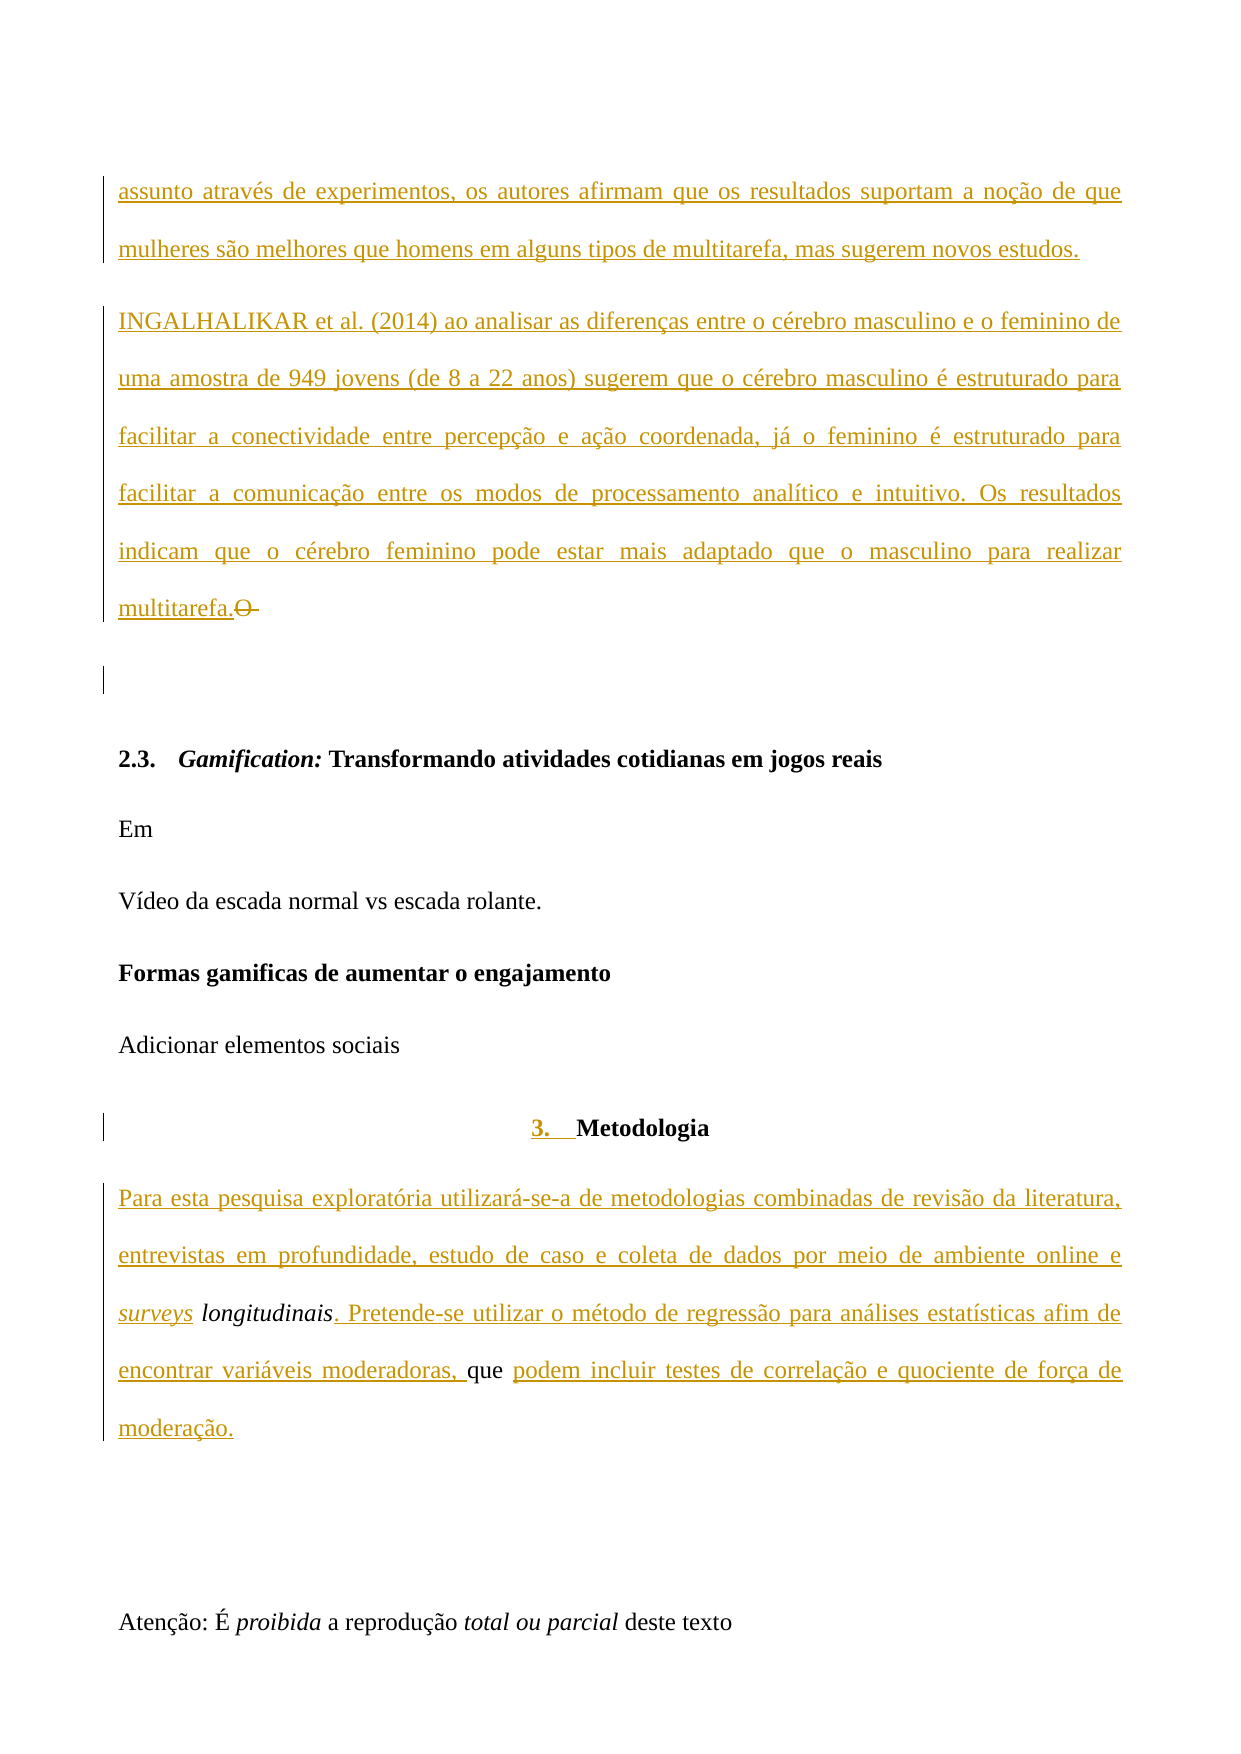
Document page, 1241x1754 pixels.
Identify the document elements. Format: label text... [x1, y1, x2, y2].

text uma amostra de 949 jovens (de 8 a 22 anos) sugerem que o cérebro masculino é estruturado para facilitar a conectividade entre percepção e ação coordenada, já o feminino é estruturado para facilitar a comunicação entre os modos de processamento analítico e intuitivo. Os resultados [118, 332, 1122, 503]
text mulheres são melhores que homens em alguns tipos de multitarefa, mas sugerem novos estudos. [118, 203, 1122, 263]
text entrevistas em profundidade, estudo de caso e coleta de dados por meio de ambiente online e [118, 1209, 1122, 1265]
text Em [118, 814, 1122, 843]
text indicam que o cérebro feminino pode estar mais adaptado que o masculino para realizar [118, 505, 1122, 561]
text multitarefa. [118, 562, 1122, 622]
text Para esta pesquisa exploratória utilizará-se-a de metodologias combinadas de revisão da literatura, [118, 1183, 1122, 1208]
text assunto através de experimentos, os autores afirmam que os resultados suportam a noção de que [118, 176, 1122, 201]
subtitle Gamification: Transformando atividades cotidianas em jogos reais [118, 744, 1122, 773]
subtitle Metodologia [118, 1113, 1122, 1141]
text surveys longitudinais. Pretende-se utilizar o método de regressão para análises estatísticas afim de encontrar variáveis moderadoras, que podem incluir testes de correlação e quociente de força de moderação. [118, 1267, 1122, 1441]
text INGALHALIKAR et al. (2014) ao analisar as diferenças entre o cérebro masculino e o feminino de [118, 306, 1122, 331]
text Vídeo da escada normal vs escada rolante. [118, 886, 1122, 915]
text Adicionar elementos sociais [118, 1030, 1122, 1059]
text Formas gamificas de aumentar o engajamento [118, 958, 1122, 987]
